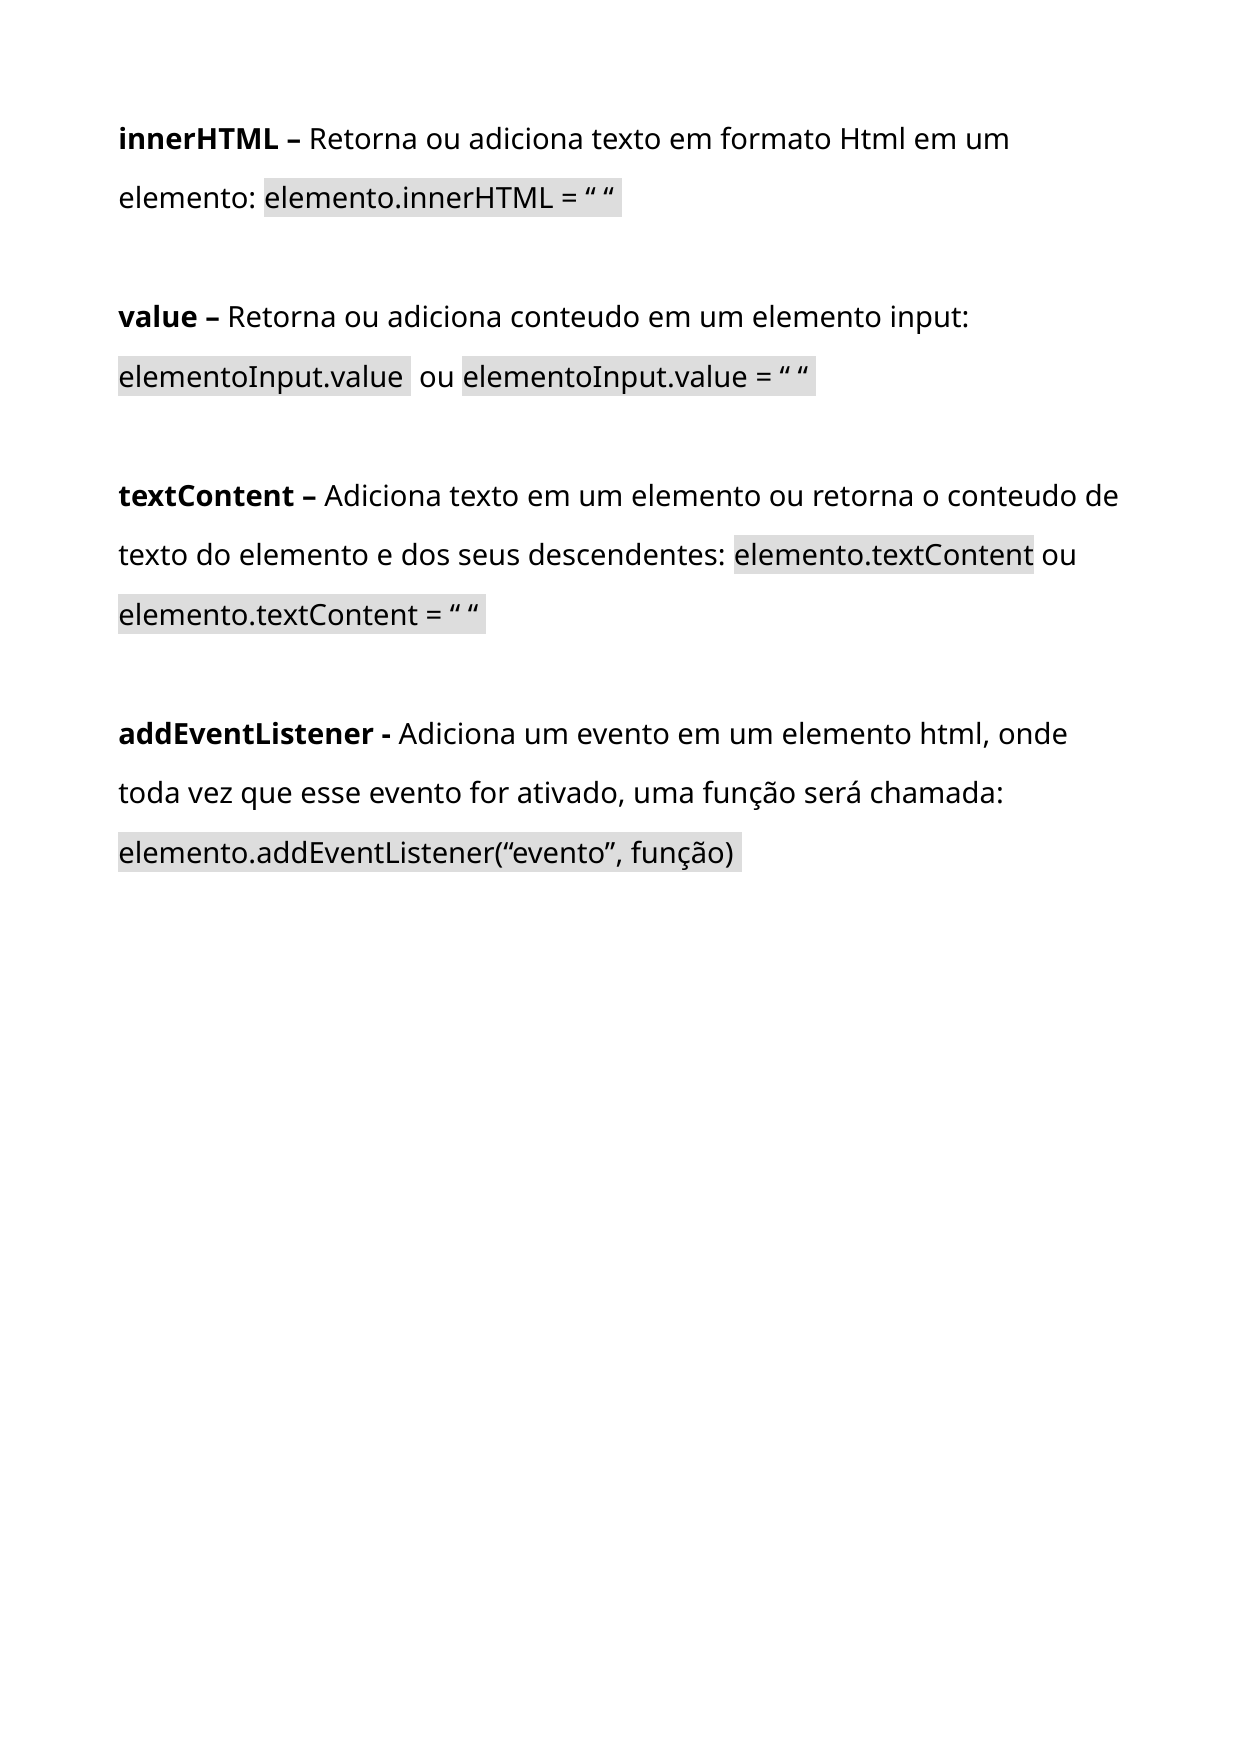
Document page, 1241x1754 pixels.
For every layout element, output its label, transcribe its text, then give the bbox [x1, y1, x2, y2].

text addEventListener - Adiciona um evento em um elemento html, onde toda vez que esse evento for ativado, uma função será chamada: elemento.addEventListener(“evento”, função) [118, 713, 1122, 872]
text textContent – Adiciona texto em um elemento ou retorna o conteudo de texto do elemento e dos seus descendentes: elemento.textContent ou elemento.textContent = “ “ [118, 475, 1122, 634]
text value – Retorna ou adiciona conteudo em um elemento input: elementoInput.value ou elementoInput.value = “ “ [118, 297, 1122, 396]
text innerHTML – Retorna ou adiciona texto em formato Html em um elemento: elemento.innerHTML = “ “ [118, 118, 1122, 217]
